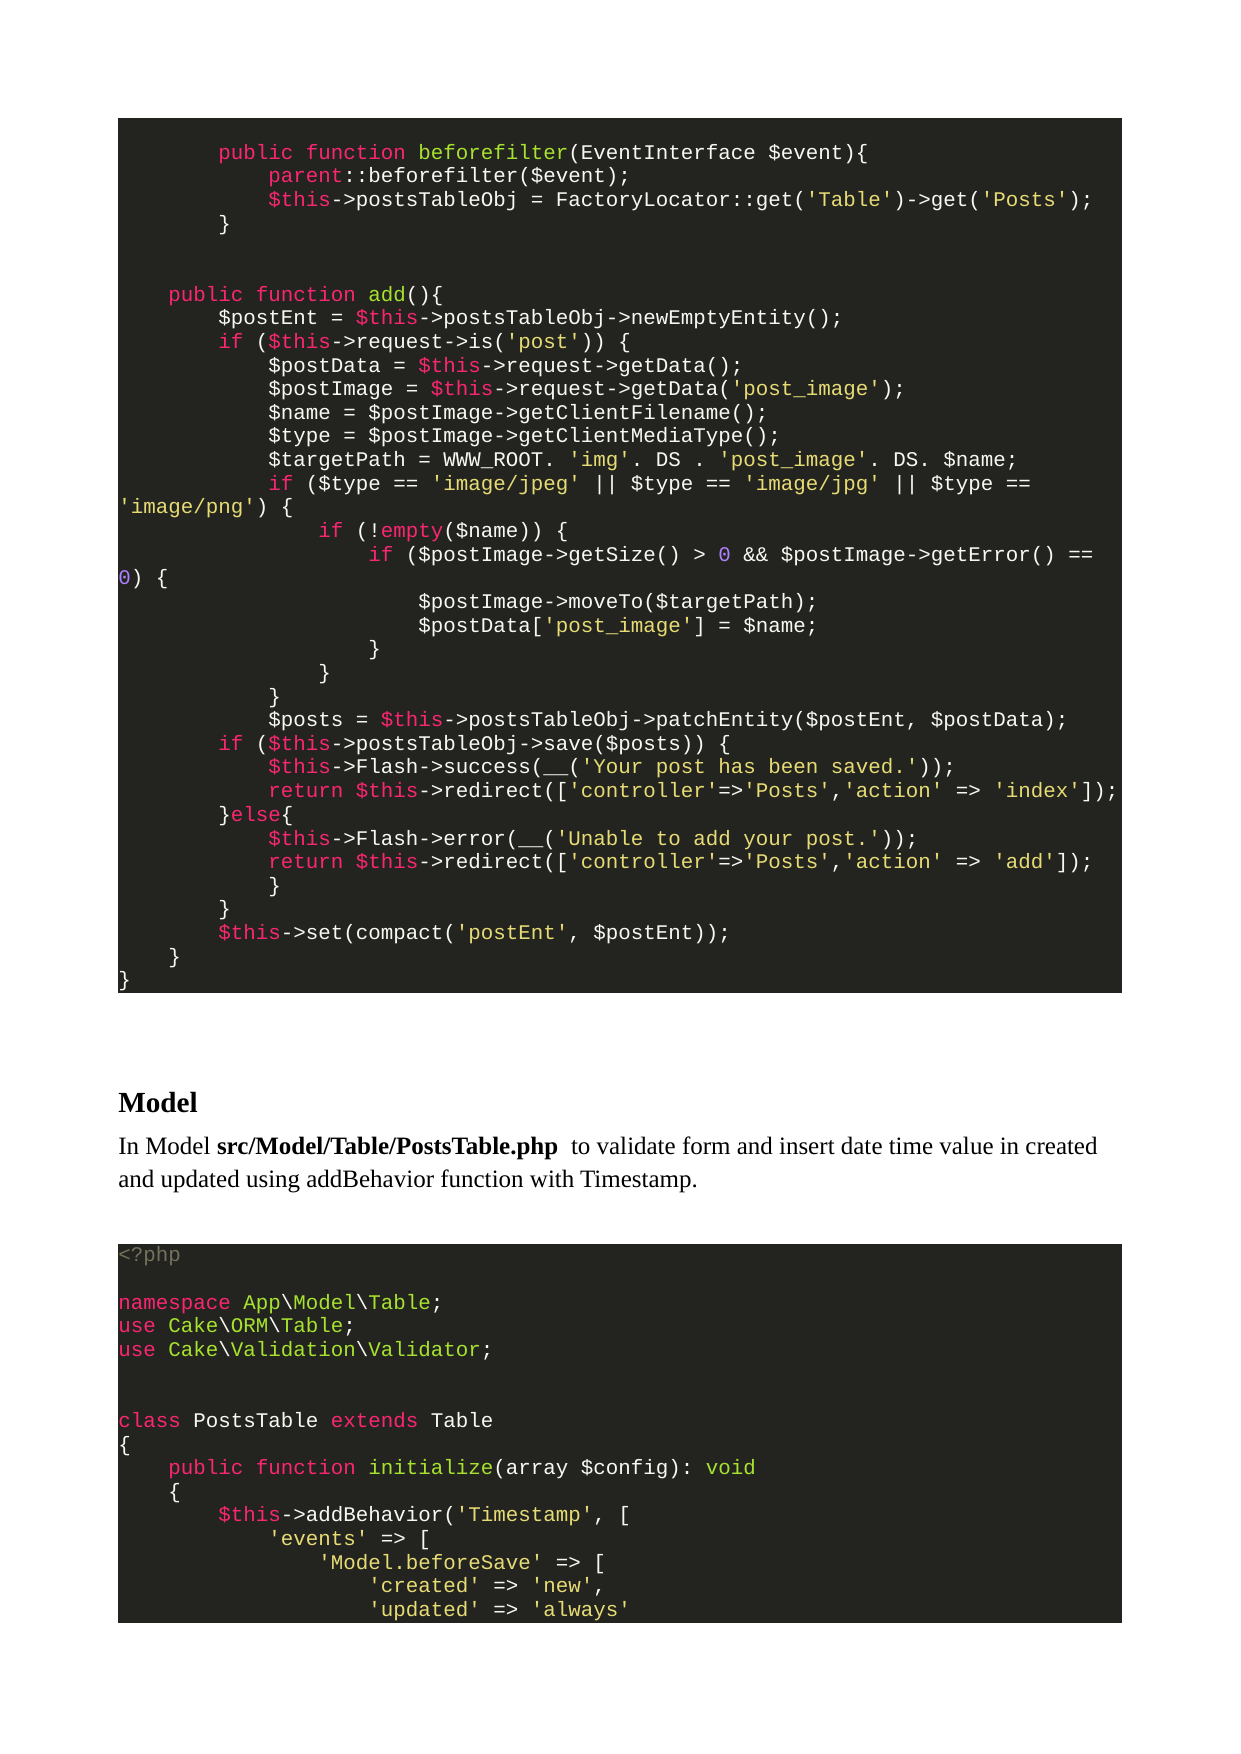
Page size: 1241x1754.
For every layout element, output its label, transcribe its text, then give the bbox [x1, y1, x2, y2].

text <?php [118, 1244, 1122, 1268]
text use Cake\Validation\Validator; [118, 1339, 1122, 1363]
text if ($type == 'image/jpeg' || $type == 'image/jpg' || $type == 'image/png') { [118, 473, 1122, 520]
text } [118, 213, 1122, 236]
text parent::beforefilter($event); [118, 165, 1122, 189]
text public function initialize(array $config): void [118, 1457, 1122, 1481]
text $postData = $this->request->getData(); [118, 354, 1122, 378]
text if ($postImage->getSize() > 0 && $postImage->getError() == 0) { [118, 544, 1122, 591]
text if ($this->postsTableObj->save($posts)) { [118, 733, 1122, 757]
text $postImage->moveTo($targetPath); [118, 591, 1122, 615]
text return $this->redirect(['controller'=>'Posts','action' => 'index']); [118, 780, 1122, 804]
text if ($this->request->is('post')) { [118, 331, 1122, 354]
text } [118, 969, 1122, 993]
text $this->postsTableObj = FactoryLocator::get('Table')->get('Posts'); [118, 189, 1122, 213]
text } [118, 898, 1122, 922]
text } [118, 875, 1122, 898]
text { [118, 1481, 1122, 1504]
text $this->addBehavior('Timestamp', [ [118, 1504, 1122, 1528]
text $postImage = $this->request->getData('post_image'); [118, 378, 1122, 402]
text } [118, 946, 1122, 969]
text 'events' => [ [118, 1528, 1122, 1552]
text class PostsTable extends Table [118, 1410, 1122, 1433]
text $posts = $this->postsTableObj->patchEntity($postEnt, $postData); [118, 709, 1122, 733]
text $this->Flash->error(__('Unable to add your post.')); [118, 827, 1122, 851]
text $this->Flash->success(__('Your post has been saved.')); [118, 757, 1122, 780]
text } [118, 638, 1122, 662]
text return $this->redirect(['controller'=>'Posts','action' => 'add']); [118, 851, 1122, 875]
subtitle Model [118, 1085, 1122, 1118]
text 'Model.beforeSave' => [ [118, 1552, 1122, 1575]
text { [118, 1433, 1122, 1457]
text namespace App\Model\Table; [118, 1292, 1122, 1315]
text public function beforefilter(EventInterface $event){ [118, 142, 1122, 165]
text }else{ [118, 804, 1122, 827]
text In Model src/Model/Table/PostsTable.php to validate form and insert date time value in created and updated using addBehavior function with Timestamp. [118, 1131, 1122, 1192]
text $postEnt = $this->postsTableObj->newEmptyEntity(); [118, 307, 1122, 331]
text $postData['post_image'] = $name; [118, 615, 1122, 638]
text use Cake\ORM\Table; [118, 1315, 1122, 1339]
text $name = $postImage->getClientFilename(); [118, 402, 1122, 426]
text $this->set(compact('postEnt', $postEnt)); [118, 922, 1122, 946]
text } [118, 686, 1122, 709]
text $targetPath = WWW_ROOT. 'img'. DS . 'post_image'. DS. $name; [118, 449, 1122, 473]
text 'updated' => 'always' [118, 1599, 1122, 1623]
text public function add(){ [118, 284, 1122, 307]
text } [118, 662, 1122, 686]
text $type = $postImage->getClientMediaType(); [118, 426, 1122, 449]
text 'created' => 'new', [118, 1575, 1122, 1599]
text if (!empty($name)) { [118, 520, 1122, 544]
